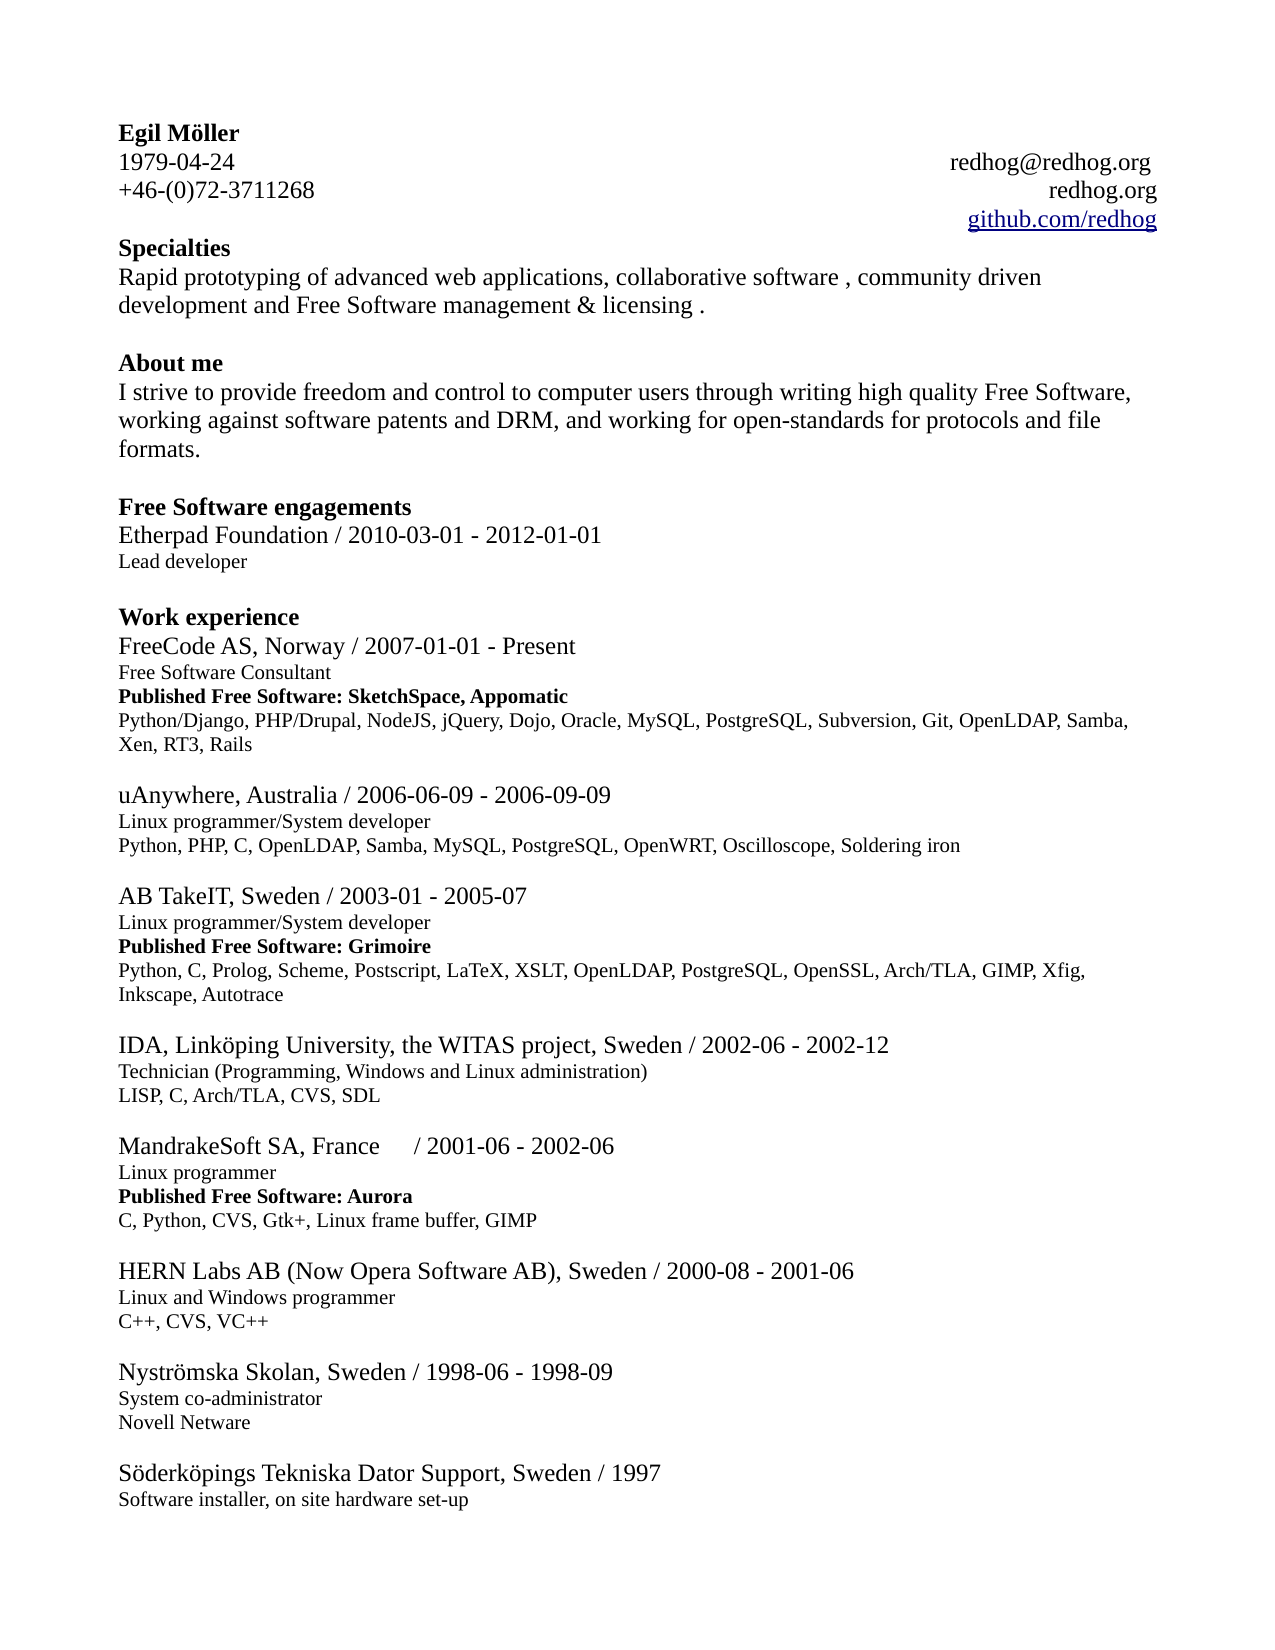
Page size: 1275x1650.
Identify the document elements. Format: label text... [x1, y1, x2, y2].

text Linux programmer/System developer [118, 910, 1157, 934]
text Rapid prototyping of advanced web applications, collaborative software , community driven development and Free Software management & licensing . [118, 262, 1157, 319]
text 1979-04-24 [118, 147, 637, 176]
text Söderköpings Tekniska Dator Support, Sweden / 1997 [118, 1458, 1157, 1487]
text github.com/redhog [637, 204, 1157, 233]
text AB TakeIT, Sweden / 2003-01 - 2005-07 [118, 881, 1157, 910]
text FreeCode AS, Norway / 2007-01-01 - Present [118, 631, 1157, 660]
text IDA, Linköping University, the WITAS project, Sweden / 2002-06 - 2002-12 [118, 1030, 1157, 1059]
text Work experience [118, 602, 1157, 631]
text Published Free Software: SketchSpace, Appomatic [118, 684, 1157, 708]
text Technician (Programming, Windows and Linux administration) [118, 1059, 1157, 1083]
text Linux and Windows programmer [118, 1285, 1157, 1309]
text Software installer, on site hardware set-up [118, 1487, 1157, 1511]
text Free Software engagements [118, 492, 1157, 521]
text Lead developer [118, 549, 1157, 573]
text Published Free Software: Aurora [118, 1184, 1157, 1208]
text Linux programmer/System developer [118, 809, 1157, 833]
text Etherpad Foundation / 2010-03-01 - 2012-01-01 [118, 521, 1157, 549]
text redhog.org [637, 176, 1157, 204]
text C, Python, CVS, Gtk+, Linux frame buffer, GIMP [118, 1208, 1157, 1232]
text Specialties [118, 233, 1157, 262]
text Python, C, Prolog, Scheme, Postscript, LaTeX, XSLT, OpenLDAP, PostgreSQL, OpenSSL, Arch/TLA, GIMP, Xfig, Inkscape, Autotrace [118, 958, 1157, 1006]
text LISP, C, Arch/TLA, CVS, SDL [118, 1083, 1157, 1107]
text Nyströmska Skolan, Sweden / 1998-06 - 1998-09 [118, 1357, 1157, 1386]
text Free Software Consultant [118, 660, 1157, 684]
text C++, CVS, VC++ [118, 1309, 1157, 1333]
text Novell Netware [118, 1410, 1157, 1434]
text Egil Möller [118, 118, 637, 147]
text redhog@redhog.org [637, 118, 1157, 176]
text I strive to provide freedom and control to computer users through writing high quality Free Software, working against software patents and DRM, and working for open-standards for protocols and file formats. [118, 377, 1157, 463]
text Linux programmer [118, 1160, 1157, 1184]
text System co-administrator [118, 1386, 1157, 1410]
text uAnywhere, Australia / 2006-06-09 - 2006-09-09 [118, 780, 1157, 809]
text About me [118, 348, 1157, 377]
text HERN Labs AB (Now Opera Software AB), Sweden / 2000-08 - 2001-06 [118, 1256, 1157, 1285]
text Python, PHP, C, OpenLDAP, Samba, MySQL, PostgreSQL, OpenWRT, Oscilloscope, Soldering iron [118, 833, 1157, 857]
text MandrakeSoft SA, France / 2001-06 - 2002-06 [118, 1131, 1157, 1160]
text Published Free Software: Grimoire [118, 934, 1157, 958]
text Python/Django, PHP/Drupal, NodeJS, jQuery, Dojo, Oracle, MySQL, PostgreSQL, Subversion, Git, OpenLDAP, Samba, Xen, RT3, Rails [118, 708, 1157, 756]
text +46-(0)72-3711268 [118, 176, 637, 204]
